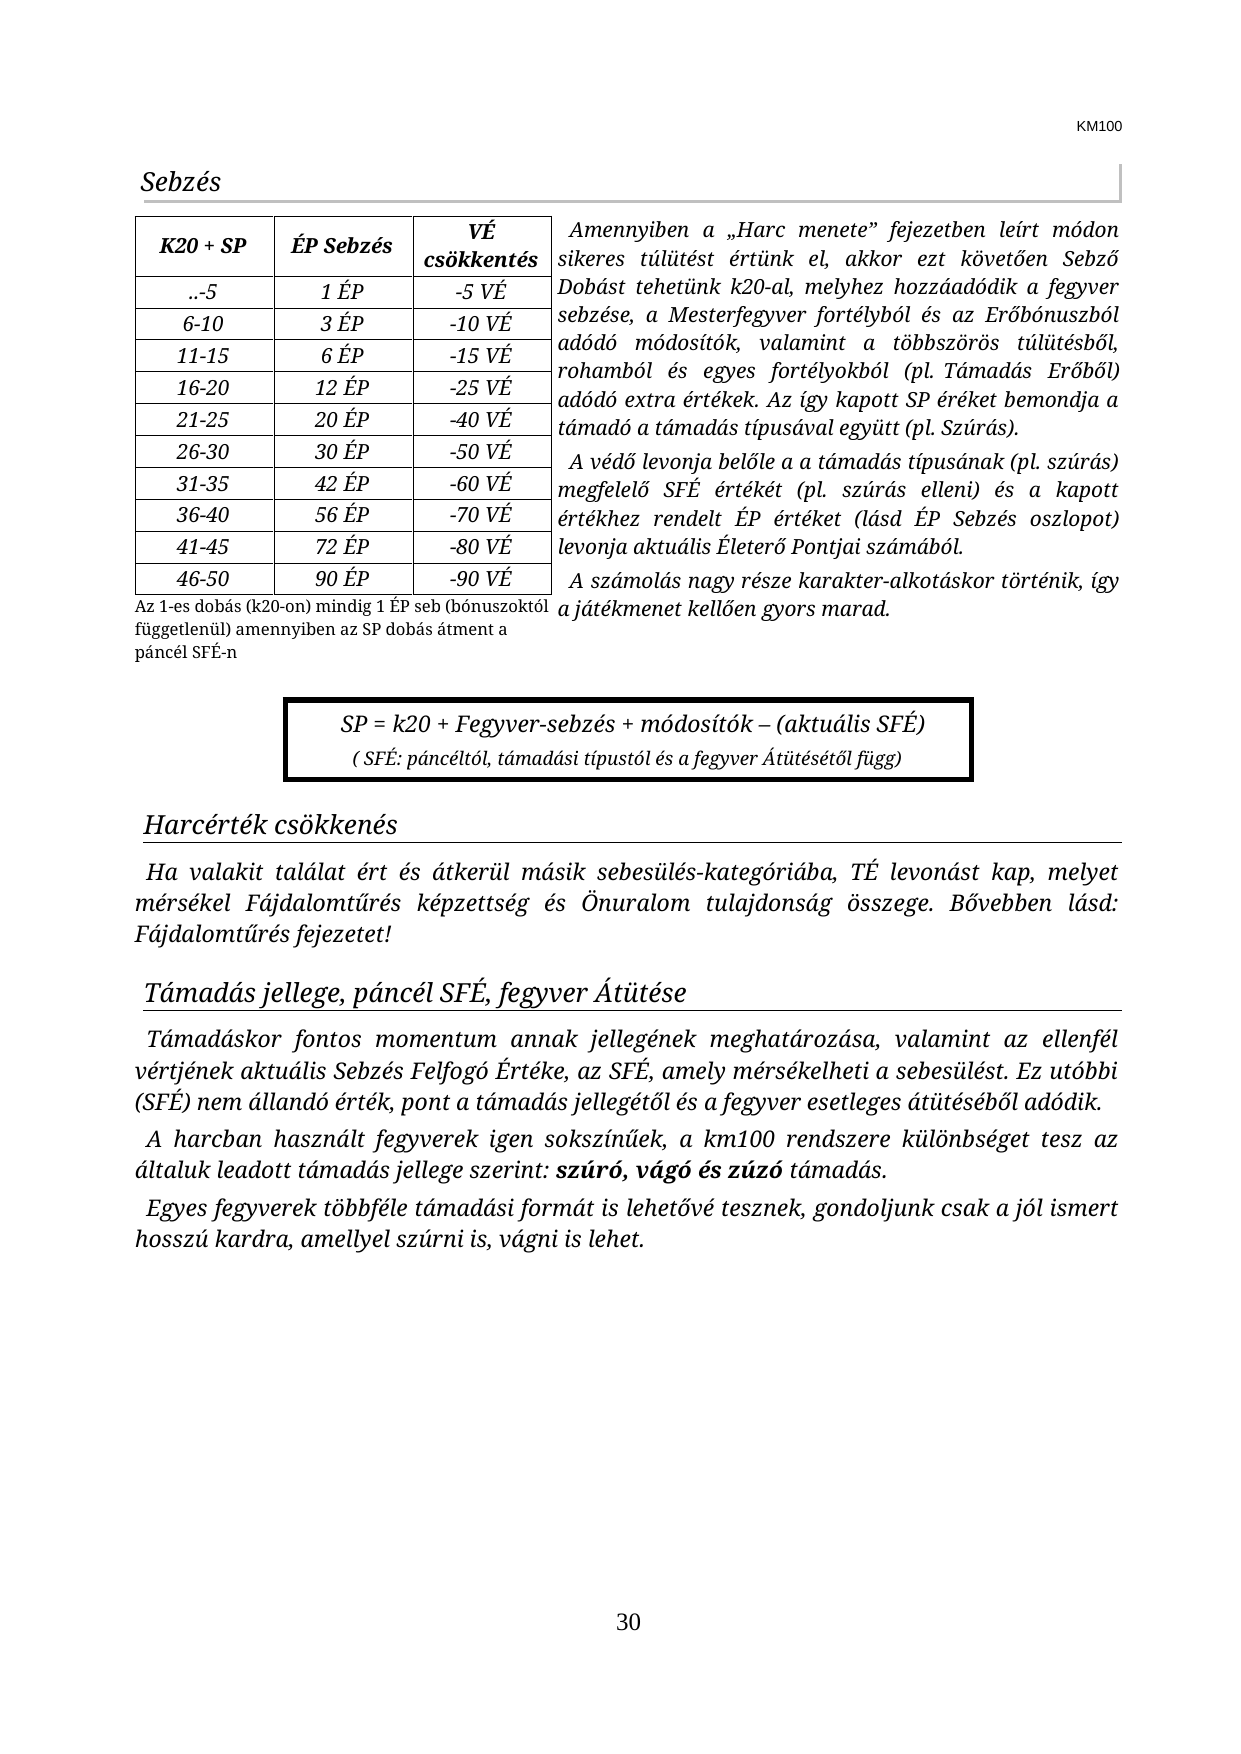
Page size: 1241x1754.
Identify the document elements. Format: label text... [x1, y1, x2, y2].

table_cell -10 VÉ [414, 309, 551, 339]
table_cell 46-50 [136, 564, 273, 594]
table_cell 56 ÉP [275, 500, 412, 531]
table_cell 6 ÉP [275, 340, 412, 371]
subtitle Támadás jellege, páncél SFÉ, fegyver Átütése [143, 974, 1122, 1010]
table_cell 21-25 [136, 404, 273, 435]
text Az 1-es dobás (k20-on) mindig 1 ÉP seb (bónuszoktól függetlenül) amennyiben az SP dobás átment a páncél SFÉ-n [134, 594, 551, 663]
text A harcban használt fegyverek igen sokszínűek, a km100 rendszere különbséget tesz az általuk leadott támadás jellege szerint: szúró, vágó és zúzó támadás. [134, 1123, 1122, 1186]
table_cell -80 VÉ [414, 532, 551, 563]
table_cell 6-10 [136, 309, 273, 339]
text Támadáskor fontos momentum annak jellegének meghatározása, valamint az ellenfél vértjének aktuális Sebzés Felfogó Értéke, az SFÉ, amely mérsékelheti a sebesülést. Ez utóbbi (SFÉ) nem állandó érték, pont a támadás jellegétől és a fegyver esetleges átütéséből adódik. [134, 1023, 1122, 1117]
table_cell -40 VÉ [414, 404, 551, 435]
table_cell 3 ÉP [275, 309, 412, 339]
table_cell 72 ÉP [275, 532, 412, 563]
table_cell 11-15 [136, 340, 273, 371]
table_header SP = k20 + Fegyver-sebzés + módosítók – (aktuális SFÉ) ( SFÉ: páncéltól, támadási típustól és a fegyver Átütésétől függ) [288, 703, 969, 777]
table_cell 1 ÉP [275, 277, 412, 308]
table_header VÉ csökkentés [414, 217, 551, 276]
table_cell 36-40 [136, 500, 273, 531]
table_header ÉP Sebzés [275, 217, 412, 276]
table_cell -5 VÉ [414, 277, 551, 308]
text Amennyiben a „Harc menete” fejezetben leírt módon sikeres túlütést értünk el, akkor ezt követően Sebző Dobást tehetünk k20-al, melyhez hozzáadódik a fegyver sebzése, a Mesterfegyver fortélyból és az Erőbónuszból adódó módosítók, valamint a többszörös túlütésből, rohamból és egyes fortélyokból (pl. Támadás Erőből) adódó extra értékek. Az így kapott SP éréket bemondja a támadó a támadás típusával együtt (pl. Szúrás). [557, 216, 1122, 441]
table_header K20 + SP [136, 217, 273, 276]
table_cell -50 VÉ [414, 436, 551, 467]
table_cell 16-20 [136, 372, 273, 403]
text A számolás nagy része karakter-alkotáskor történik, így a játékmenet kellően gyors marad. [557, 566, 1122, 623]
table_cell 30 ÉP [275, 436, 412, 467]
table_cell -60 VÉ [414, 468, 551, 499]
subtitle Sebzés [140, 164, 1118, 199]
table_cell 90 ÉP [275, 564, 412, 594]
subtitle Harcérték csökkenés [143, 807, 1122, 842]
text A védő levonja belőle a a támadás típusának (pl. szúrás) megfelelő SFÉ értékét (pl. szúrás elleni) és a kapott értékhez rendelt ÉP értéket (lásd ÉP Sebzés oszlopot) levonja aktuális Életerő Pontjai számából. [557, 447, 1122, 560]
text Egyes fegyverek többféle támadási formát is lehetővé tesznek, gondoljunk csak a jól ismert hosszú kardra, amellyel szúrni is, vágni is lehet. [134, 1192, 1122, 1254]
table_cell -15 VÉ [414, 340, 551, 371]
table_cell ..-5 [136, 277, 273, 308]
table_cell 12 ÉP [275, 372, 412, 403]
table_cell 26-30 [136, 436, 273, 467]
table_cell -90 VÉ [414, 564, 551, 594]
text Ha valakit találat ért és átkerül másik sebesülés-kategóriába, TÉ levonást kap, melyet mérsékel Fájdalomtűrés képzettség és Önuralom tulajdonság összege. Bővebben lásd: Fájdalomtűrés fejezetet! [134, 856, 1122, 949]
table_cell -70 VÉ [414, 500, 551, 531]
table_cell 42 ÉP [275, 468, 412, 499]
table_cell 41-45 [136, 532, 273, 563]
table_cell 31-35 [136, 468, 273, 499]
table_cell 20 ÉP [275, 404, 412, 435]
table_cell -25 VÉ [414, 372, 551, 403]
